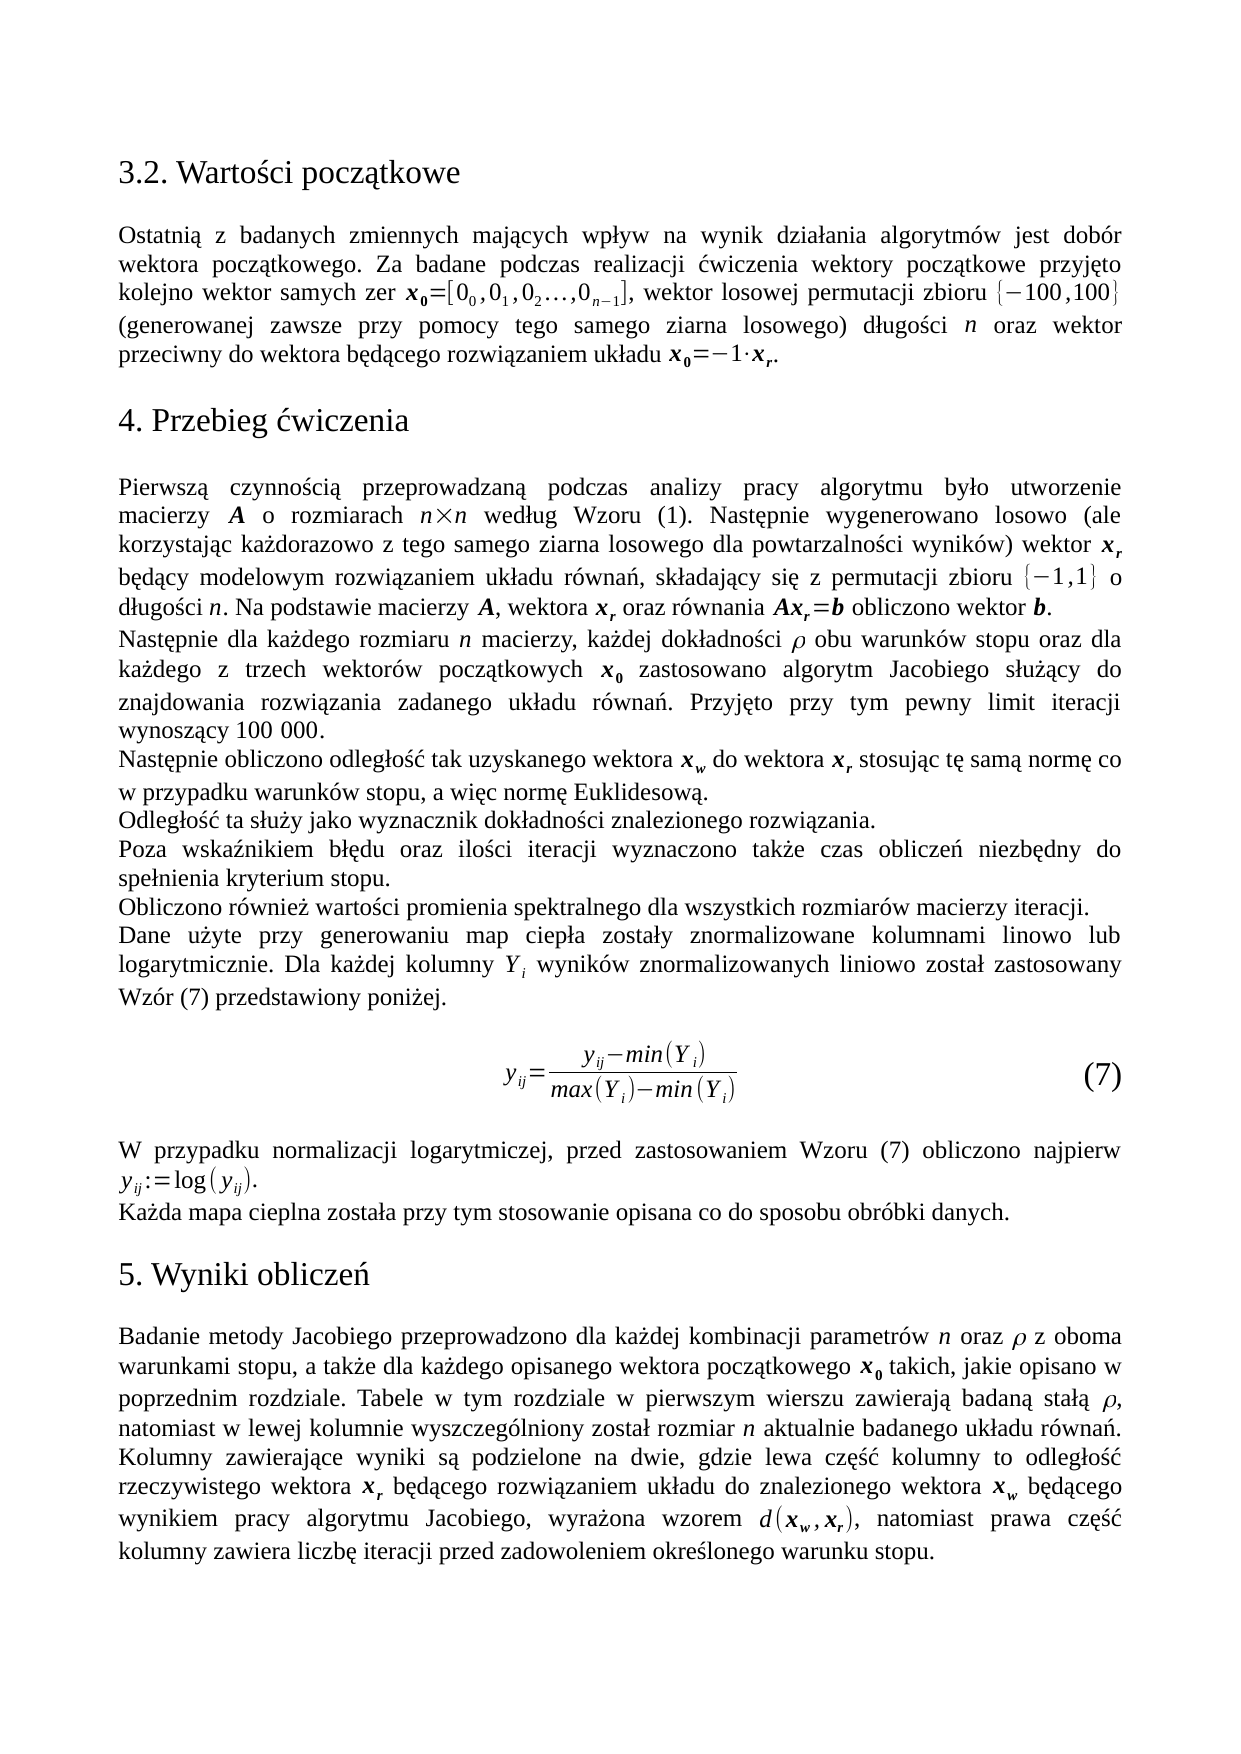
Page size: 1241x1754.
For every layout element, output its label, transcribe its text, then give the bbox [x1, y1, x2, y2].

text Poza wskaźnikiem błędu oraz ilości iteracji wyznaczono także czas obliczeń niezbędny do spełnienia kryterium stopu. [118, 834, 1122, 892]
text Następnie dla każdego rozmiaru macierzy, każdej dokładności obu warunków stopu oraz dla każdego z trzech wektorów początkowych zastosowano algorytm Jacobiego służący do znajdowania rozwiązania zadanego układu równań. Przyjęto przy tym pewny limit iteracji wynoszący . [118, 624, 1122, 744]
table_header [453, 1039, 787, 1107]
text 5. Wyniki obliczeń [118, 1254, 1122, 1293]
text Obliczono również wartości promienia spektralnego dla wszystkich rozmiarów macierzy iteracji. [118, 892, 1122, 920]
table_header (7) [788, 1039, 1122, 1107]
text Badanie metody Jacobiego przeprowadzono dla każdej kombinacji parametrów oraz z oboma warunkami stopu, a także dla każdego opisanego wektora początkowego takich, jakie opisano w poprzednim rozdziale. Tabele w tym rozdziale w pierwszym wierszu zawierają badaną stałą , natomiast w lewej kolumnie wyszczególniony został rozmiar aktualnie badanego układu równań. Kolumny zawierające wyniki są podzielone na dwie, gdzie lewa część kolumny to odległość rzeczywistego wektora będącego rozwiązaniem układu do znalezionego wektora będącego wynikiem pracy algorytmu Jacobiego, wyrażona wzorem , natomiast prawa część kolumny zawiera liczbę iteracji przed zadowoleniem określonego warunku stopu. [118, 1321, 1122, 1564]
text Dane użyte przy generowaniu map ciepła zostały znormalizowane kolumnami linowo lub logarytmicznie. Dla każdej kolumny wyników znormalizowanych liniowo został zastosowany Wzór (7) przedstawiony poniżej. [118, 920, 1122, 1010]
text Pierwszą czynnością przeprowadzaną podczas analizy pracy algorytmu było utworzenie macierzy o rozmiarach według Wzoru (1). Następnie wygenerowano losowo (ale korzystając każdorazowo z tego samego ziarna losowego dla powtarzalności wyników) wektor będący modelowym rozwiązaniem układu równań, składający się z permutacji zbioru o długości . Na podstawie macierzy , wektora oraz równania obliczono wektor . [118, 472, 1122, 624]
text 4. Przebieg ćwiczenia [118, 400, 1122, 438]
text W przypadku normalizacji logarytmiczej, przed zastosowaniem Wzoru (7) obliczono najpierw . [118, 1136, 1122, 1197]
text Ostatnią z badanych zmiennych mających wpływ na wynik działania algorytmów jest dobór wektora początkowego. Za badane podczas realizacji ćwiczenia wektory początkowe przyjęto kolejno wektor samych zer , wektor losowej permutacji zbioru (generowanej zawsze przy pomocy tego samego ziarna losowego) długości oraz wektor przeciwny do wektora będącego rozwiązaniem układu . [118, 220, 1122, 371]
text Następnie obliczono odległość tak uzyskanego wektora do wektora stosując tę samą normę co w przypadku warunków stopu, a więc normę Euklidesową. [118, 744, 1122, 805]
text Każda mapa cieplna została przy tym stosowanie opisana co do sposobu obróbki danych. [118, 1197, 1122, 1226]
text Odległość ta służy jako wyznacznik dokładności znalezionego rozwiązania. [118, 805, 1122, 834]
table_header [118, 1039, 453, 1107]
text 3.2. Wartości początkowe [118, 153, 1122, 191]
